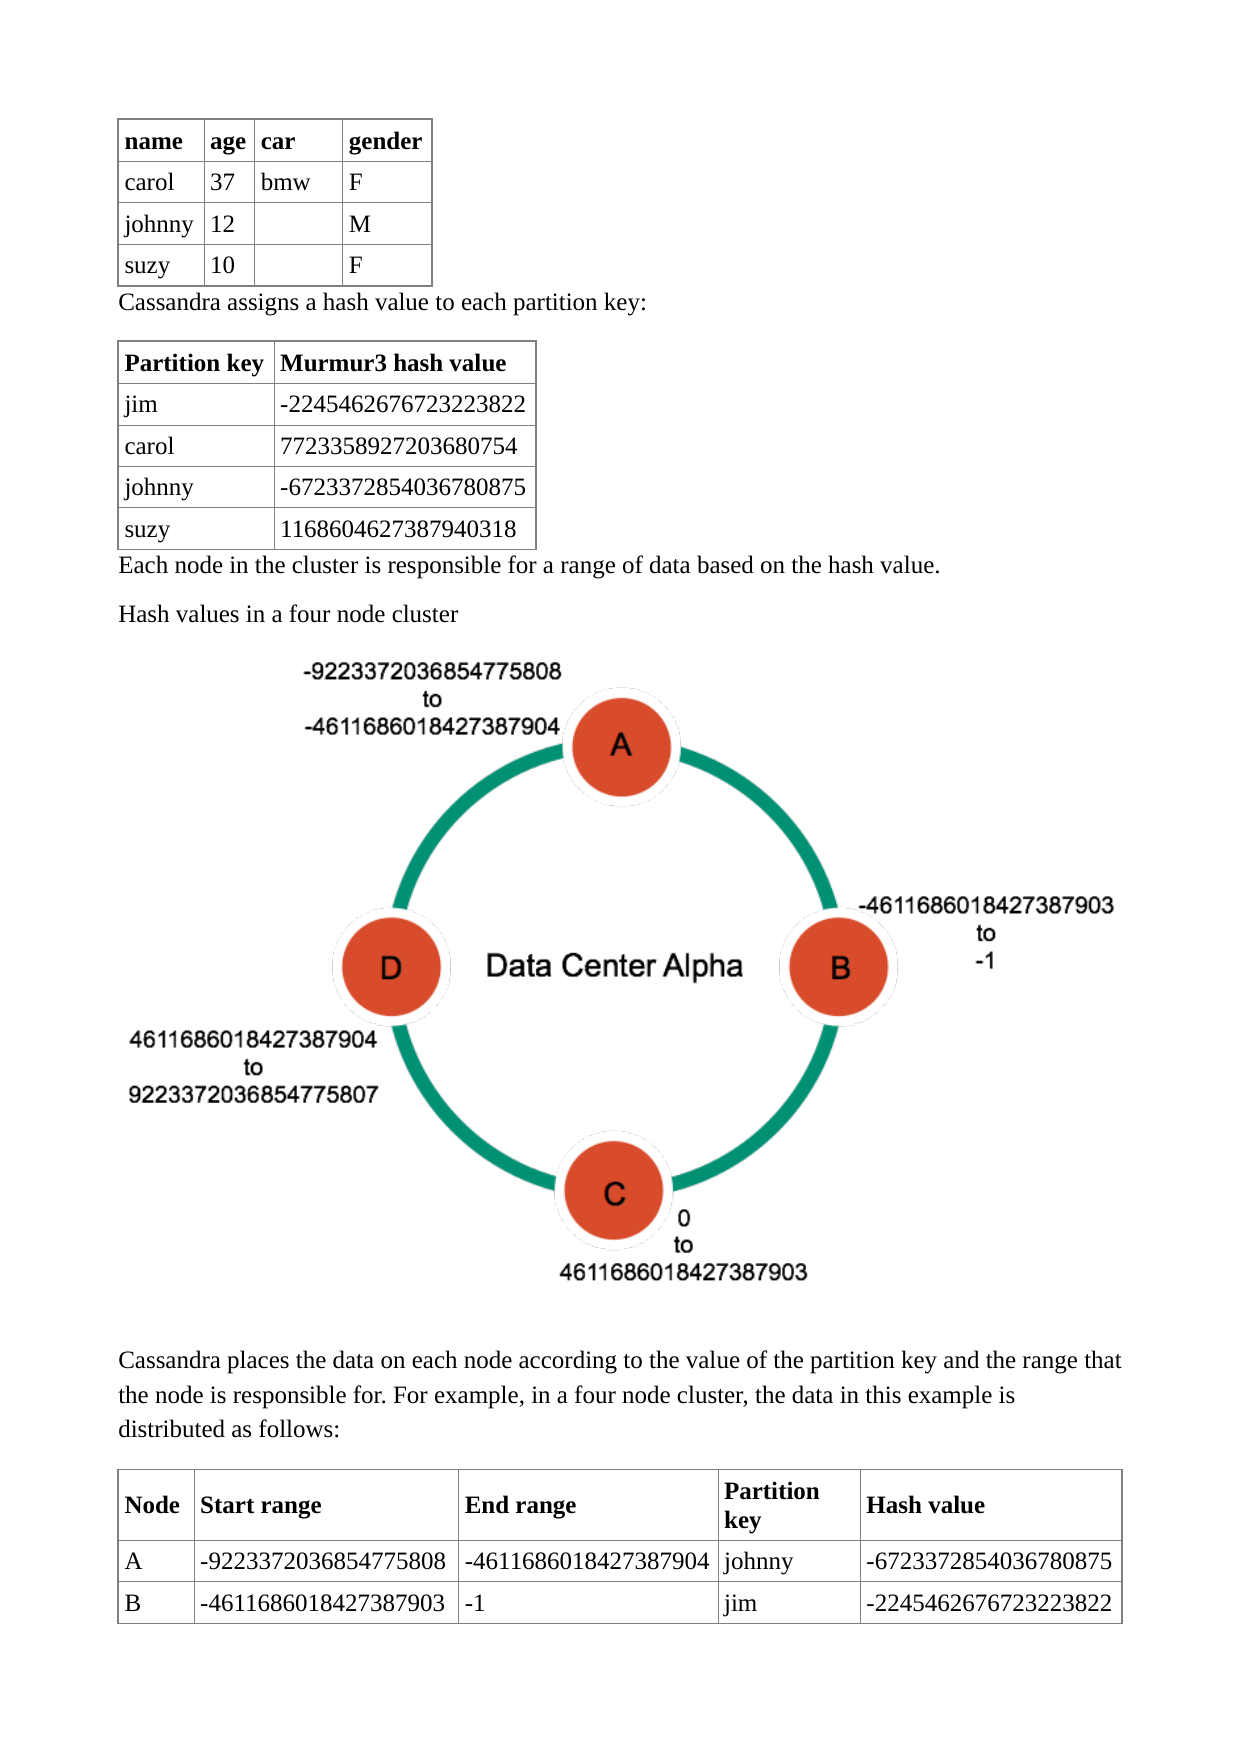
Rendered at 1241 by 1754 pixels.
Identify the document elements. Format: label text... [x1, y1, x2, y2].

table_header Partition key [119, 342, 274, 383]
table_cell F [343, 162, 431, 202]
table_cell -2245462676723223822 [861, 1582, 1121, 1623]
table_cell johnny [119, 467, 274, 507]
table_cell johnny [119, 203, 204, 244]
table_cell suzy [119, 508, 274, 549]
table_cell jim [719, 1582, 860, 1623]
table_cell -4611686018427387903 [195, 1582, 458, 1623]
table_cell 1168604627387940318 [275, 508, 535, 549]
table_header Partition key [719, 1470, 860, 1540]
table_cell 37 [205, 162, 254, 202]
table_header age [205, 120, 254, 161]
table_header car [255, 120, 342, 161]
table_cell 10 [205, 245, 254, 285]
table_cell bmw [255, 162, 342, 202]
table_cell 7723358927203680754 [275, 426, 535, 466]
table_cell -1 [459, 1582, 718, 1623]
picture [118, 648, 1123, 1291]
text Each node in the cluster is responsible for a range of data based on the hash value. [118, 550, 1122, 579]
table_cell -6723372854036780875 [861, 1541, 1121, 1581]
table_cell -2245462676723223822 [275, 384, 535, 424]
table_header Hash value [861, 1470, 1121, 1540]
table_cell B [119, 1582, 194, 1623]
table_header Murmur3 hash value [275, 342, 535, 383]
text Hash values in a four node cluster [118, 599, 1122, 628]
table_cell [255, 203, 342, 244]
table_header gender [343, 120, 431, 161]
text Cassandra places the data on each node according to the value of the partition key and the range that the node is responsible for. For example, in a four node cluster, the data in this example is distributed as follows: [118, 1346, 1122, 1443]
table_header End range [459, 1470, 718, 1540]
table_cell -6723372854036780875 [275, 467, 535, 507]
table_cell johnny [719, 1541, 860, 1581]
table_cell -4611686018427387904 [459, 1541, 718, 1581]
table_cell -9223372036854775808 [195, 1541, 458, 1581]
table_cell 12 [205, 203, 254, 244]
table_cell carol [119, 162, 204, 202]
table_cell carol [119, 426, 274, 466]
table_header Start range [195, 1470, 458, 1540]
table_cell [255, 245, 342, 285]
table_cell F [343, 245, 431, 285]
table_cell A [119, 1541, 194, 1581]
table_cell suzy [119, 245, 204, 285]
table_header Node [119, 1470, 194, 1540]
table_cell jim [119, 384, 274, 424]
table_cell M [343, 203, 431, 244]
text Cassandra assigns a hash value to each partition key: [118, 287, 1122, 315]
table_header name [119, 120, 204, 161]
